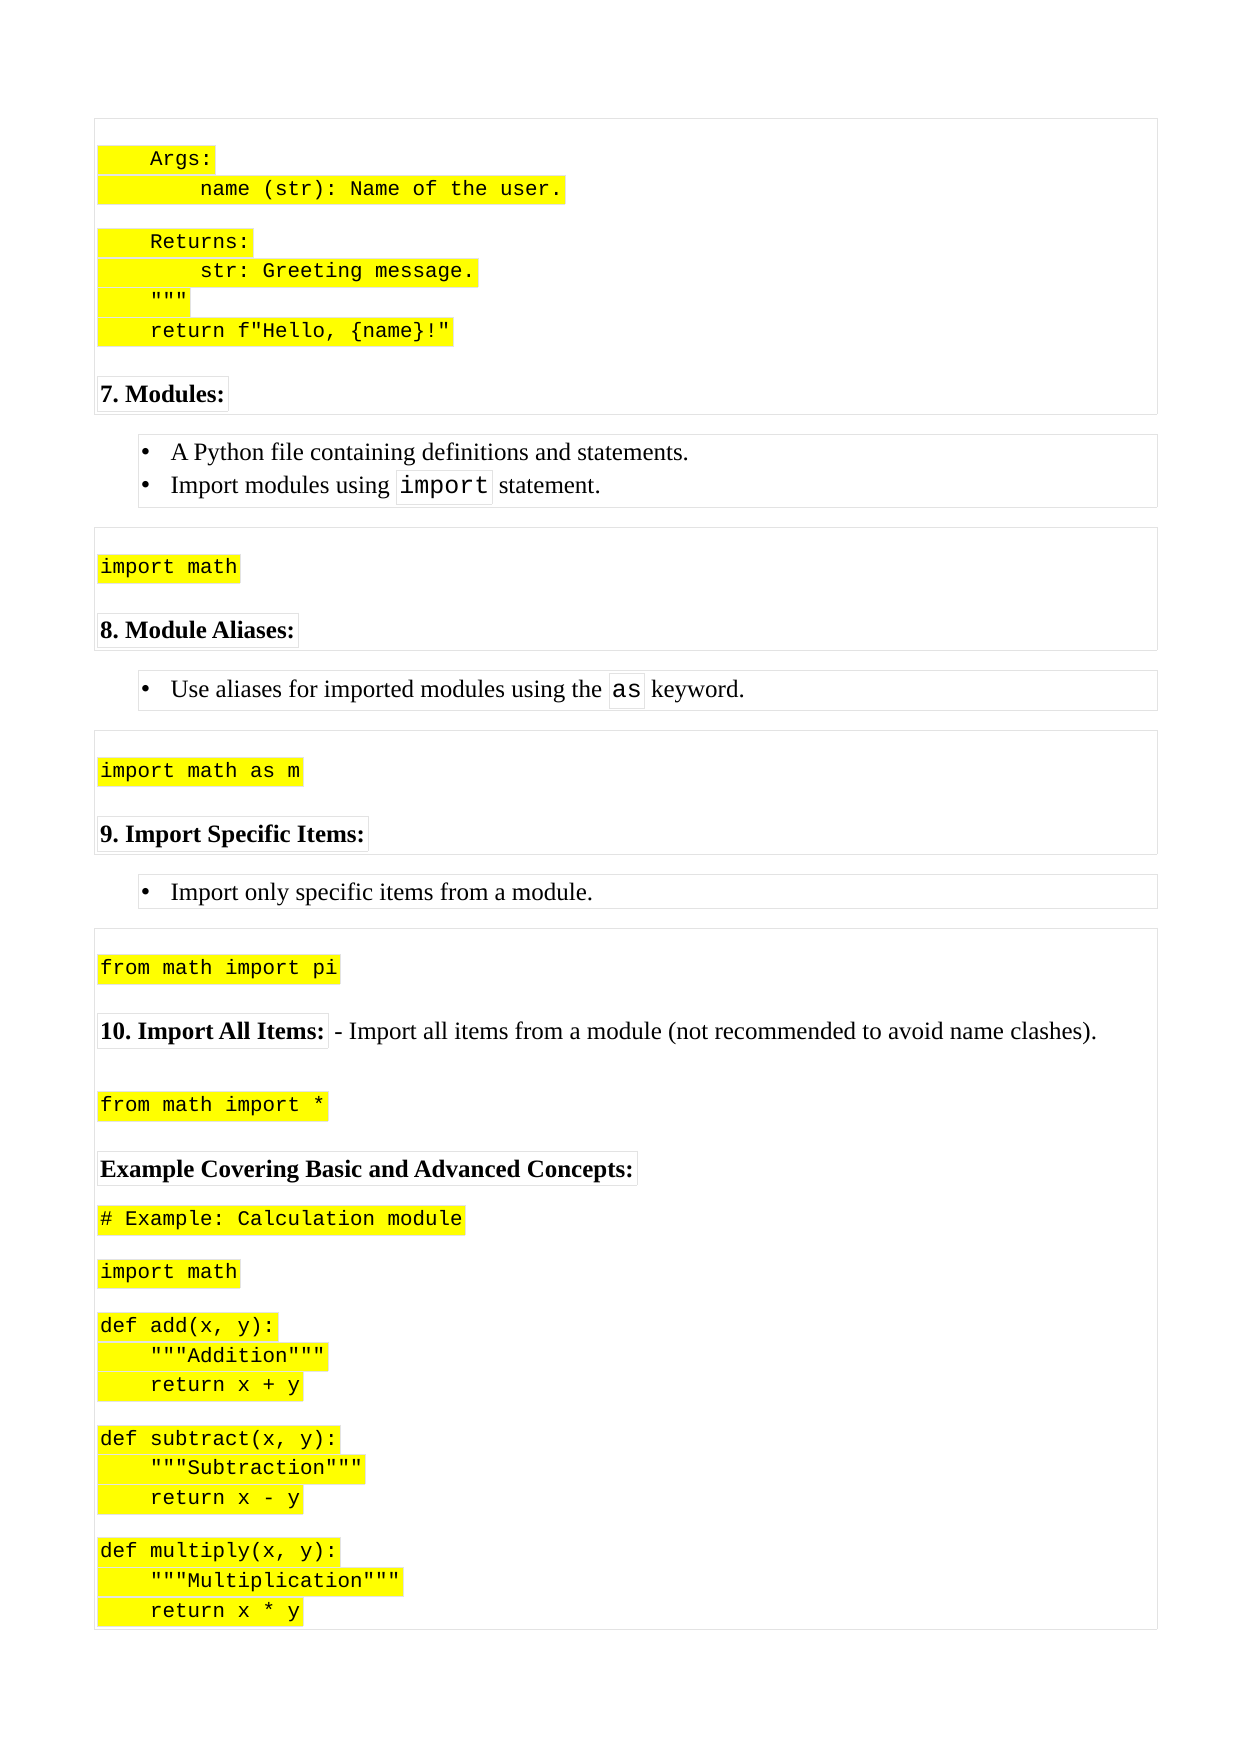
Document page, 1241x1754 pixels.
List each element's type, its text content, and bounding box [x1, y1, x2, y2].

text Returns: [95, 225, 1157, 254]
list Import modules using import statement. [139, 467, 1157, 507]
text # Example: Calculation module [95, 1202, 1157, 1235]
text """Subtraction""" [341, 1451, 1157, 1481]
text """Multiplication""" [98, 1568, 403, 1594]
text return x * y [95, 1594, 1157, 1629]
text """ [98, 284, 1157, 314]
text 10. Import All Items: - Import all items from a module (not recommended to avoid name clashes). [95, 1010, 1157, 1048]
text """Addition""" [98, 1343, 328, 1368]
text 9. Import Specific Items: [95, 813, 1157, 854]
list Use aliases for imported modules using the as keyword. [139, 671, 1157, 710]
text import math as m [95, 754, 1157, 787]
text import math [95, 1256, 1157, 1288]
text from math import pi [95, 951, 1157, 984]
text """Subtraction""" [98, 1455, 365, 1481]
text """Addition""" [279, 1338, 1157, 1368]
list Import only specific items from a module. [139, 875, 1157, 908]
text from math import * [95, 1088, 1157, 1121]
text name (str): Name of the user. [216, 171, 1157, 204]
text str: Greeting message. [98, 259, 478, 284]
text Args: [95, 142, 1157, 171]
text return f"Hello, {name}!" [98, 318, 453, 346]
text return x - y [98, 1485, 303, 1514]
text 7. Modules: [95, 373, 1157, 414]
text """Multiplication""" [341, 1564, 1157, 1594]
text [304, 1481, 1157, 1514]
text str: Greeting message. [254, 254, 1157, 284]
text name (str): Name of the user. [98, 176, 565, 204]
list A Python file containing definitions and statements. [139, 435, 1157, 465]
text def multiply(x, y): [95, 1534, 1157, 1564]
text def subtract(x, y): [95, 1422, 1157, 1451]
text def add(x, y): [95, 1309, 1157, 1338]
text return f"Hello, {name}!" [191, 314, 1157, 347]
text return x + y [98, 1368, 1157, 1401]
text Example Covering Basic and Advanced Concepts: [95, 1148, 1157, 1185]
text import math [95, 550, 1157, 583]
text 8. Module Aliases: [95, 609, 1157, 650]
